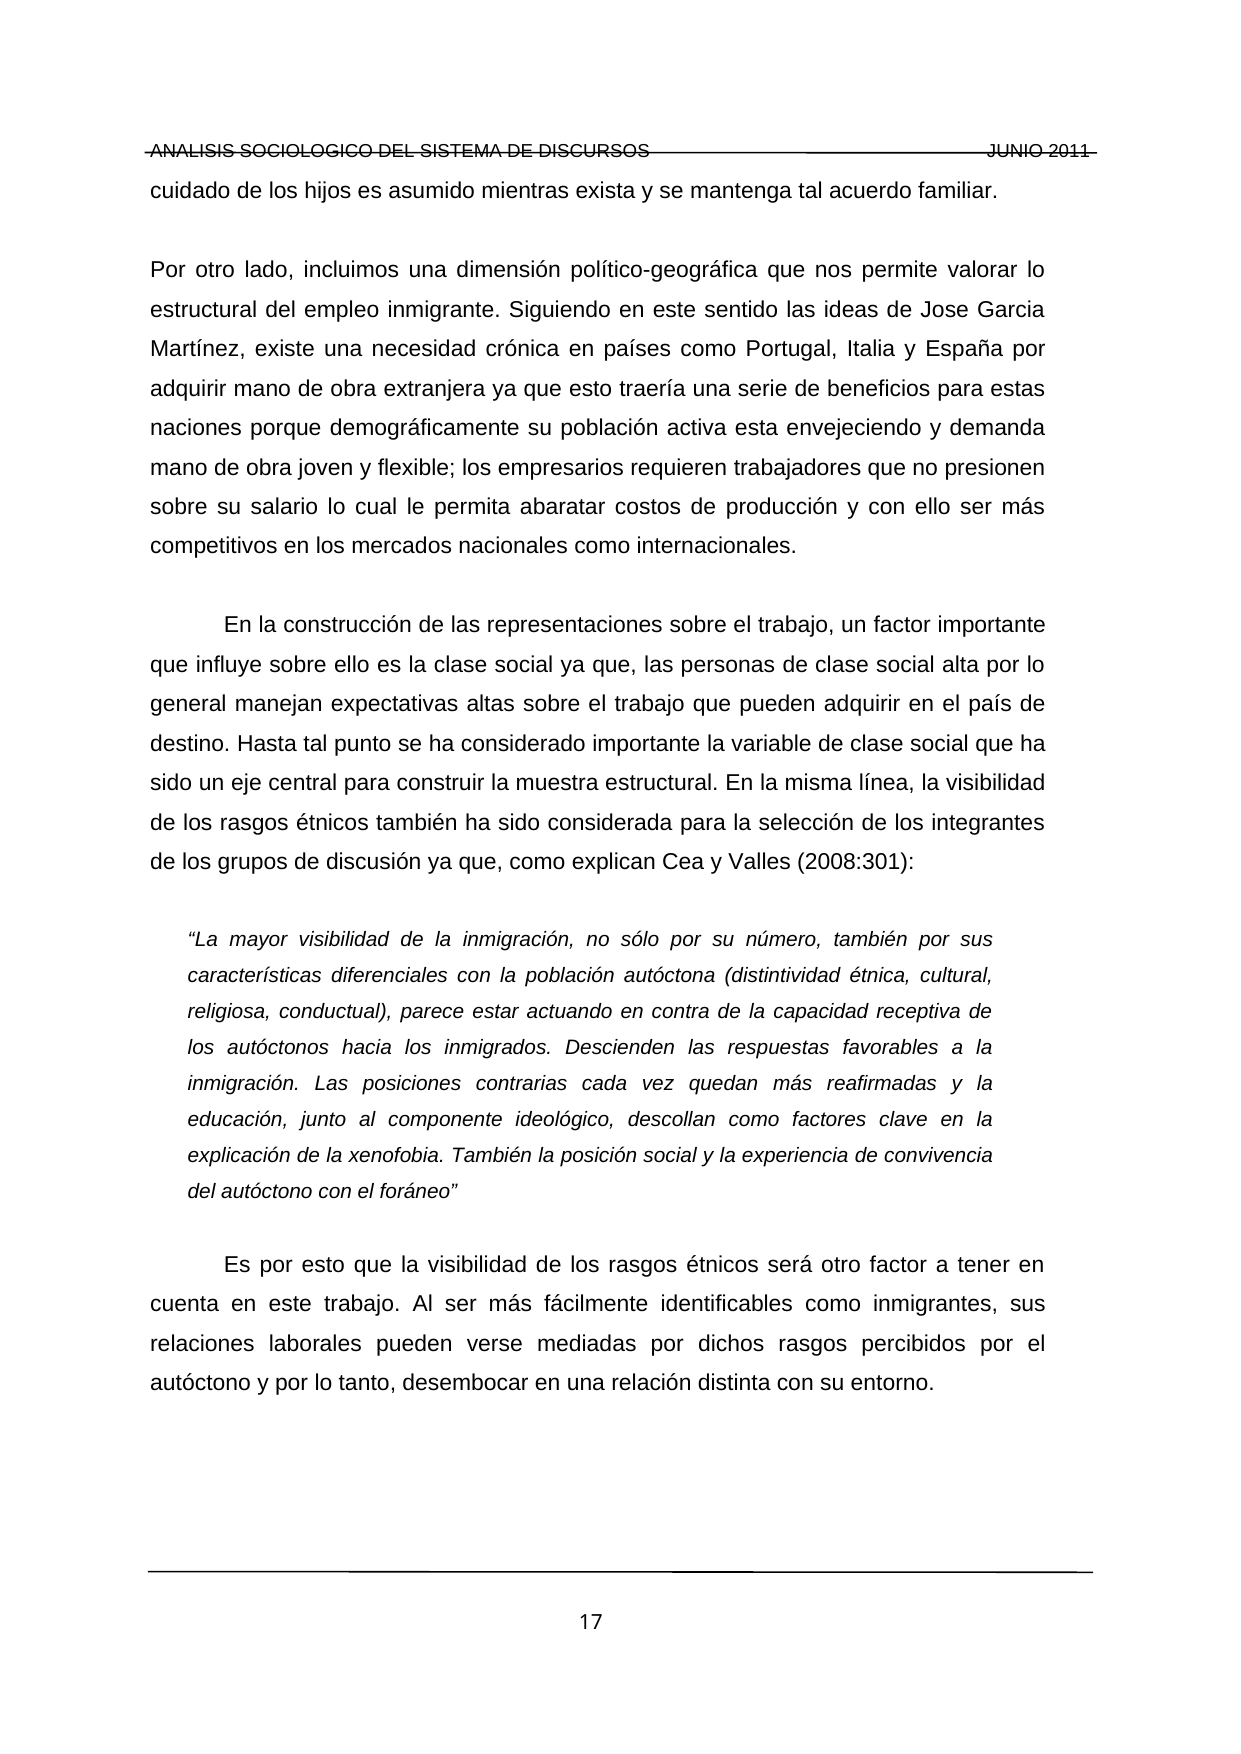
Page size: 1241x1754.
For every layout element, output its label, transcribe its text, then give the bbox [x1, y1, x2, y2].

text Por otro lado, incluimos una dimensión político-geográfica que nos permite valorar lo estructural del empleo inmigrante. Siguiendo en este sentido las ideas de Jose Garcia Martínez, existe una necesidad crónica en países como Portugal, Italia y España por adquirir mano de obra extranjera ya que esto traería una serie de beneficios para estas naciones porque demográficamente su población activa esta envejeciendo y demanda mano de obra joven y flexible; los empresarios requieren trabajadores que no presionen sobre su salario lo cual le permita abaratar costos de producción y con ello ser más competitivos en los mercados nacionales como internacionales. [150, 256, 1046, 559]
text cuidado de los hijos es asumido mientras exista y se mantenga tal acuerdo familiar. [150, 177, 1046, 203]
text En la construcción de las representaciones sobre el trabajo, un factor importante que influye sobre ello es la clase social ya que, las personas de clase social alta por lo general manejan expectativas altas sobre el trabajo que pueden adquirir en el país de destino. Hasta tal punto se ha considerado importante la variable de clase social que ha sido un eje central para construir la muestra estructural. En la misma línea, la visibilidad de los rasgos étnicos también ha sido considerada para la selección de los integrantes de los grupos de discusión ya que, como explican Cea y Valles (2008:301): [150, 611, 1046, 875]
text Es por esto que la visibilidad de los rasgos étnicos será otro factor a tener en cuenta en este trabajo. Al ser más fácilmente identificables como inmigrantes, sus relaciones laborales pueden verse mediadas por dichos rasgos percibidos por el autóctono y por lo tanto, desembocar en una relación distinta con su entorno. [150, 1251, 1046, 1396]
text “La mayor visibilidad de la inmigración, no sólo por su número, también por sus características diferenciales con la población autóctona (distintividad étnica, cultural, religiosa, conductual), parece estar actuando en contra de la capacidad receptiva de los autóctonos hacia los inmigrados. Descienden las respuestas favorables a la inmigración. Las posiciones contrarias cada vez quedan más reafirmadas y la educación, junto al componente ideológico, descollan como factores clave en la explicación de la xenofobia. También la posición social y la experiencia de convivencia del autóctono con el foráneo” [187, 927, 994, 1203]
